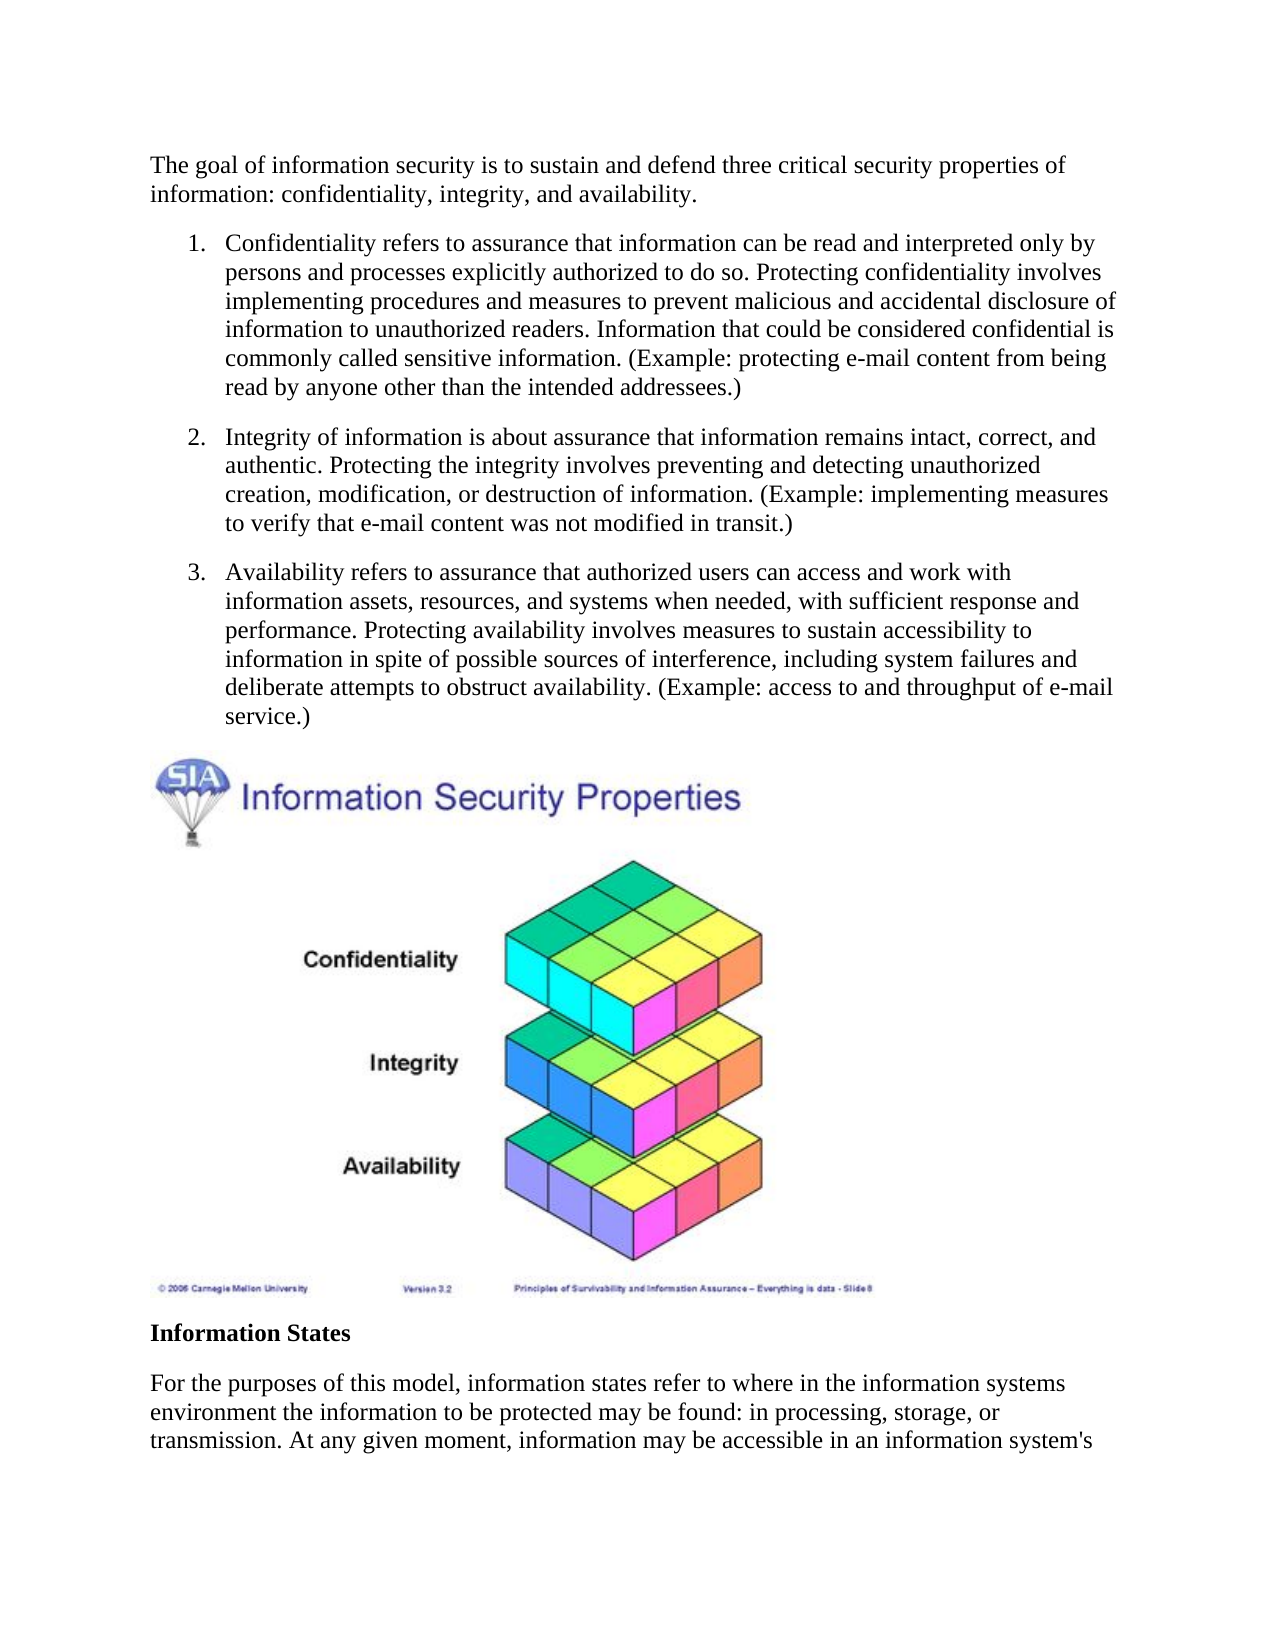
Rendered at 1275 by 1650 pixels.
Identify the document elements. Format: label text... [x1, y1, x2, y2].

text For the purposes of this model, information states refer to where in the information systems environment the information to be protected may be found: in processing, storage, or transmission. At any given moment, information may be accessible in an information system's [150, 1368, 1125, 1454]
list Integrity of information is about assurance that information remains intact, correct, and authentic. Protecting the integrity involves preventing and detecting unauthorized creation, modification, or destruction of information. (Example: implementing measures to verify that e-mail content was not modified in transit.) [187, 422, 1125, 537]
text Information States [150, 1318, 1125, 1347]
text The goal of information security is to sustain and defend three critical security properties of information: confidentiality, integrity, and availability. [150, 150, 1125, 207]
list Confidentiality refers to assurance that information can be read and interpreted only by persons and processes explicitly authorized to do so. Protecting confidentiality involves implementing procedures and measures to prevent malicious and accidental disclosure of information to unauthorized readers. Information that could be considered confidential is commonly called sensitive information. (Example: protecting e-mail content from being read by anyone other than the intended addressees.) [187, 228, 1125, 401]
list Availability refers to assurance that authorized users can access and work with information assets, resources, and systems when needed, with sufficient response and performance. Protecting availability involves measures to sustain accessibility to information in spite of possible sources of interference, including system failures and deliberate attempts to obstruct availability. (Example: access to and throughput of e-mail service.) [187, 557, 1125, 730]
